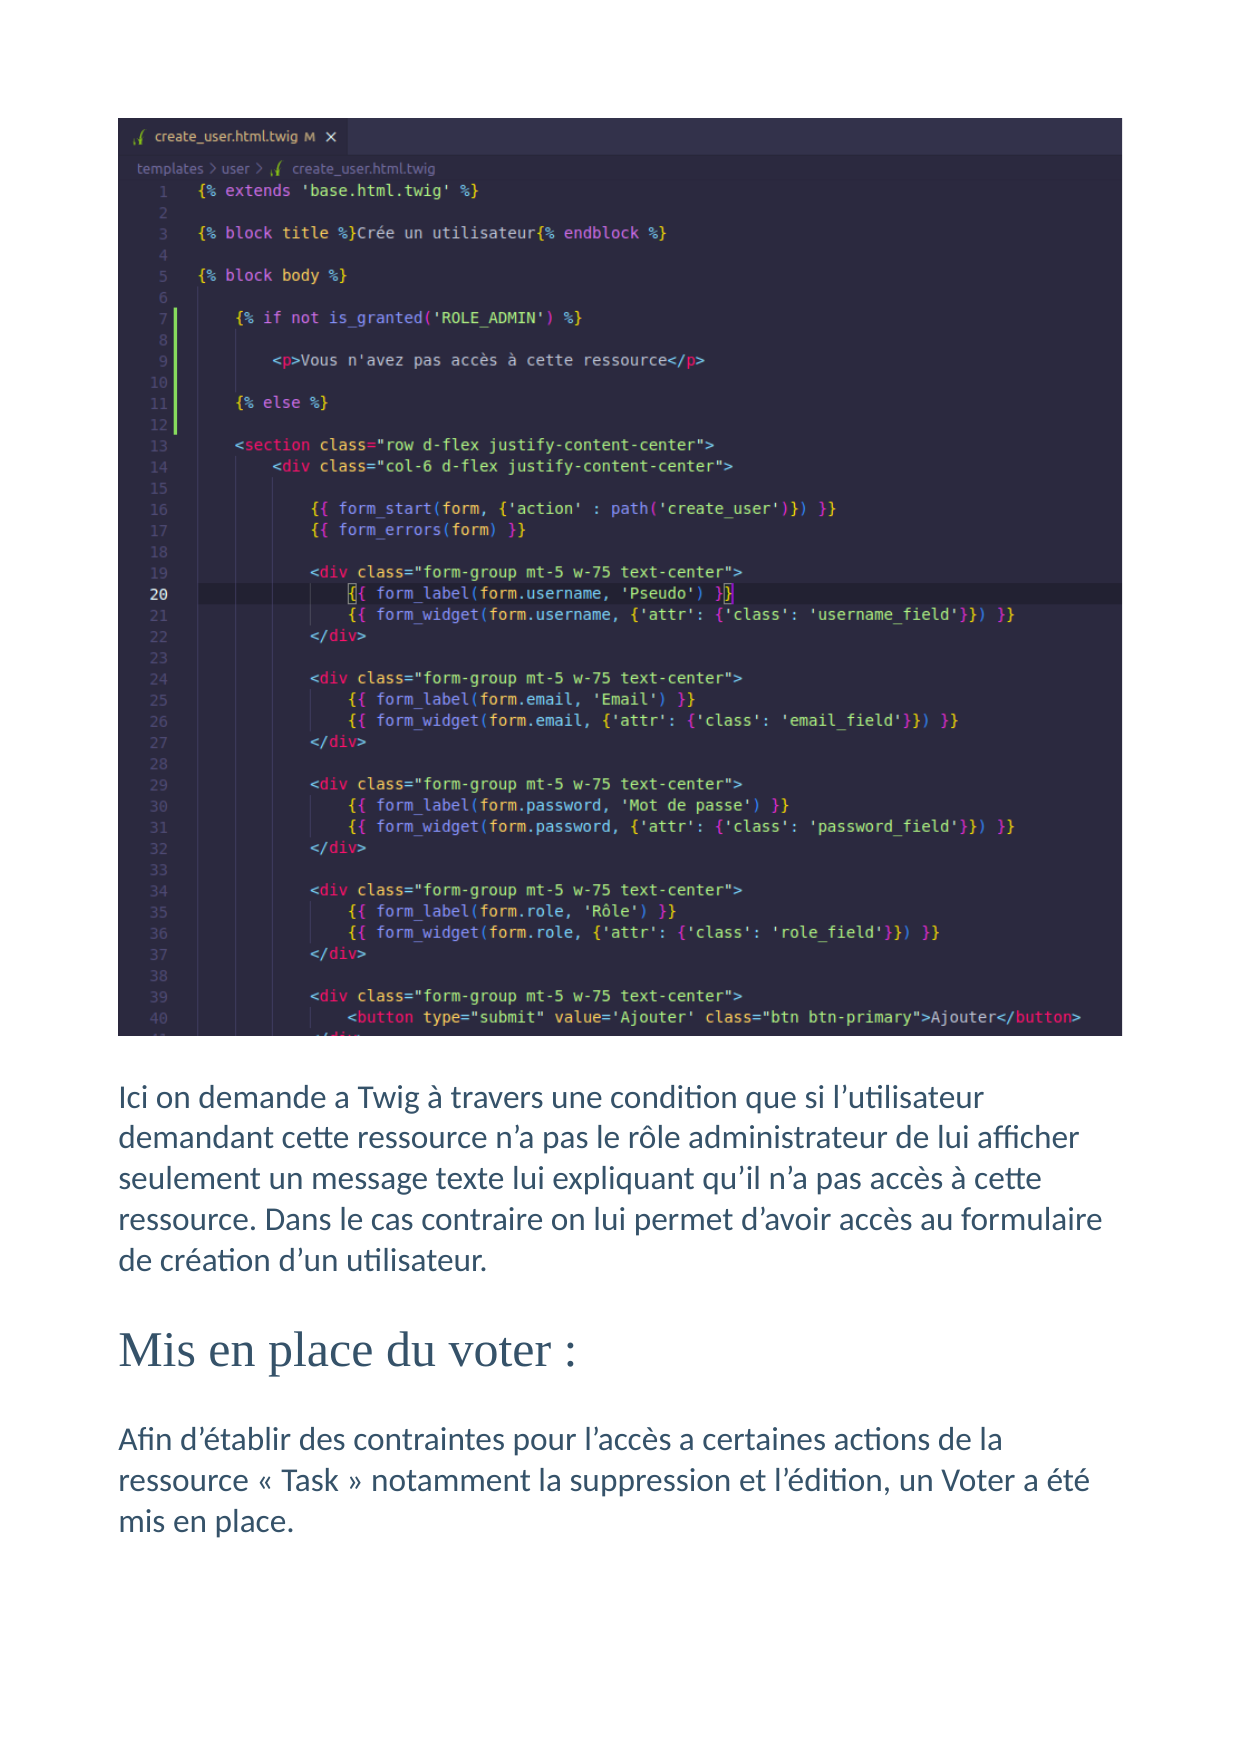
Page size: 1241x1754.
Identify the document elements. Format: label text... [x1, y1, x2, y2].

text Mis en place du voter : [118, 1320, 1122, 1378]
text Ici on demande a Twig à travers une condition que si l’utilisateur demandant cette ressource n’a pas le rôle administrateur de lui afficher seulement un message texte lui expliquant qu’il n’a pas accès à cette ressource. Dans le cas contraire on lui permet d’avoir accès au formulaire de création d’un utilisateur. [118, 1076, 1122, 1279]
picture [118, 118, 1123, 1036]
text Afin d’établir des contraintes pour l’accès a certaines actions de la ressource « Task » notamment la suppression et l’édition, un Voter a été mis en place. [118, 1418, 1122, 1541]
